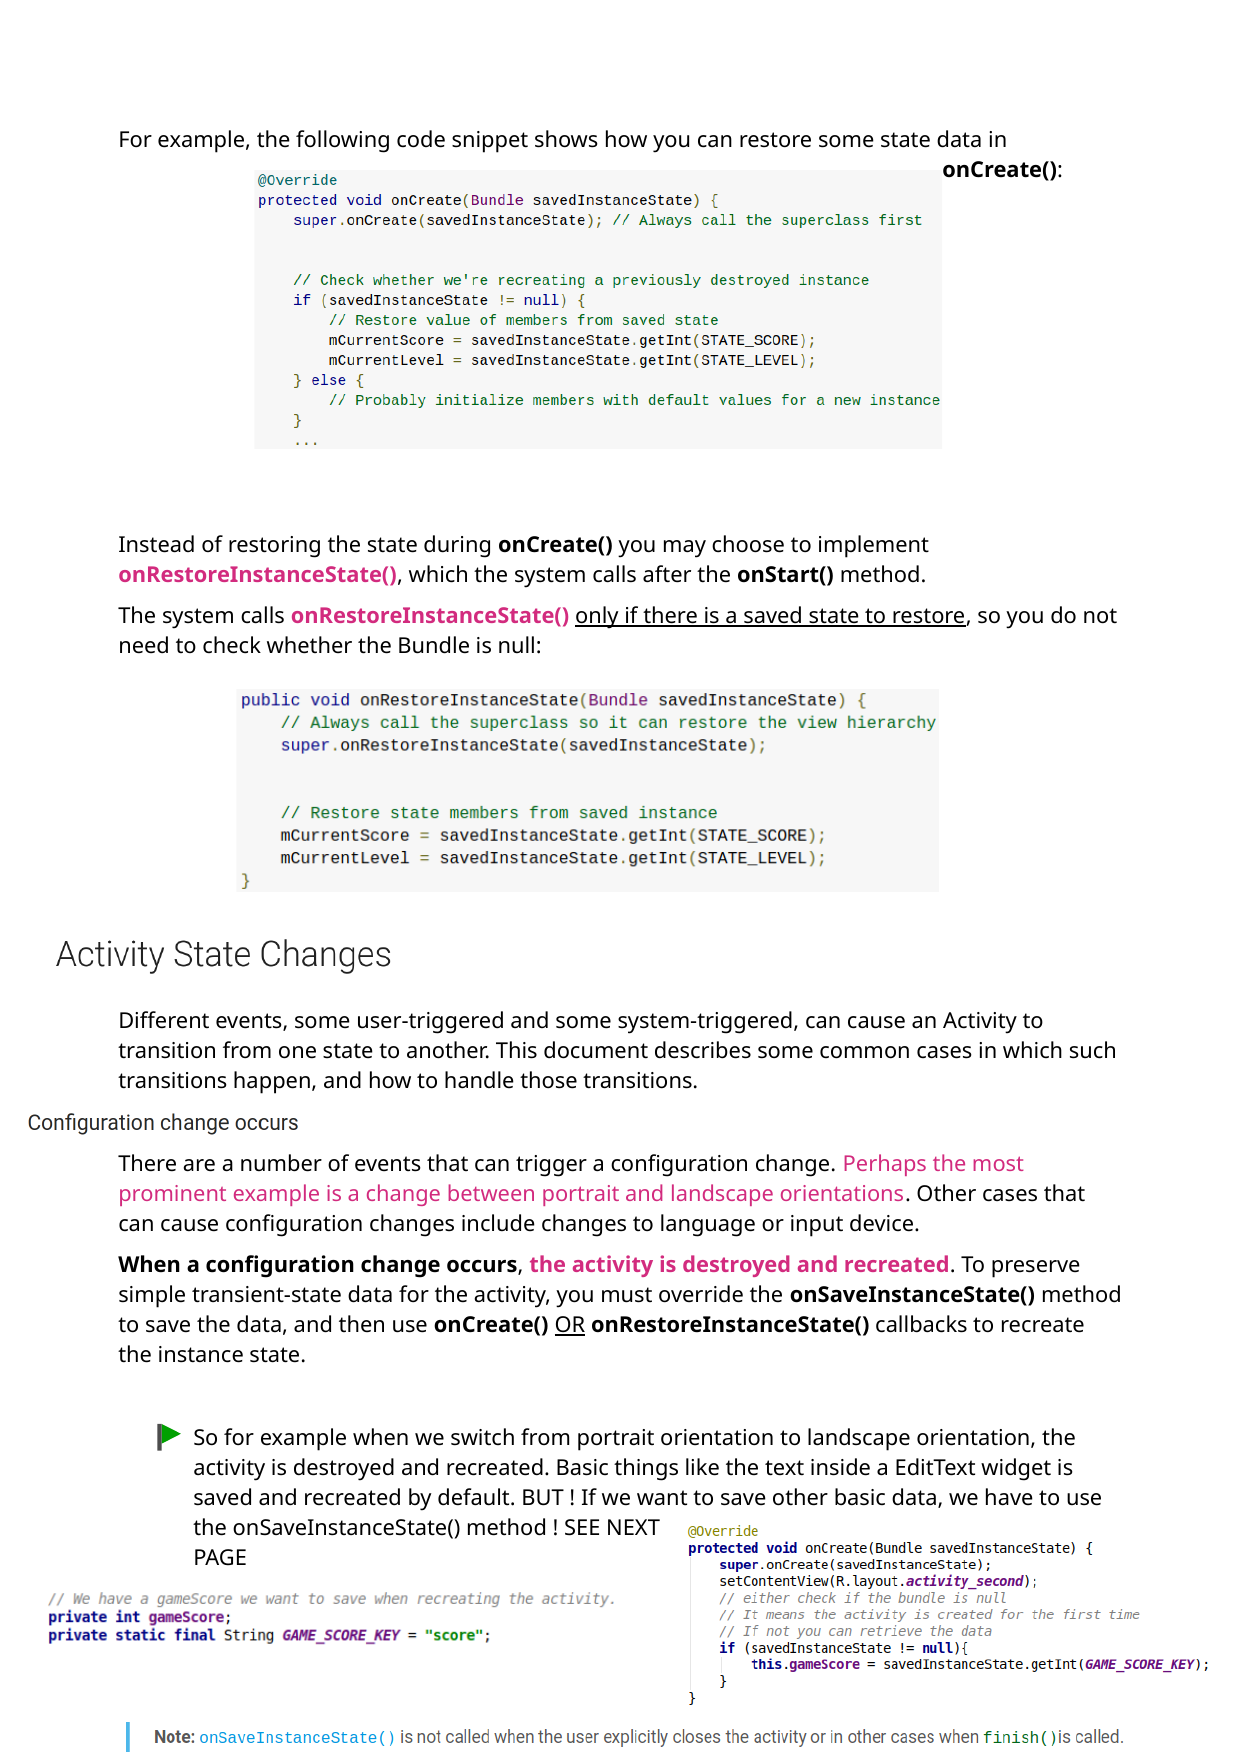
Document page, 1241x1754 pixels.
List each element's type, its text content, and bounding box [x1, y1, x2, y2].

picture [685, 1522, 1210, 1706]
text Different events, some user-triggered and some system-triggered, can cause an Activity to transition from one state to another. This document describes some common cases in which such transitions happen, and how to handle those transitions. [118, 1005, 1122, 1094]
picture [26, 1112, 299, 1136]
picture [236, 689, 939, 892]
text Instead of restoring the state during onCreate() you may choose to implement onRestoreInstanceState(), which the system calls after the onStart() method. [118, 529, 1122, 588]
picture [254, 170, 943, 449]
picture [121, 1719, 1126, 1754]
text The system calls onRestoreInstanceState() only if there is a saved state to restore, so you do not need to check whether the Bundle is null: [118, 600, 1122, 660]
list So for example when we switch from portrait orientation to landscape orientation, the activity is destroyed and recreated. Basic things like the text inside a EditText widget is saved and recreated by default. BUT ! If we want to save other basic data, we have to use the onSaveInstanceState() method ! SEE NEXT PAGE [156, 1422, 1122, 1572]
picture [54, 938, 392, 975]
text For example, the following code snippet shows how you can restore some state data in onCreate(): [118, 124, 1122, 184]
picture [44, 1590, 618, 1649]
text There are a number of events that can trigger a configuration change. Perhaps the most prominent example is a change between portrait and landscape orientations. Other cases that can cause configuration changes include changes to language or input device. [118, 1148, 1122, 1237]
text When a configuration change occurs, the activity is destroyed and recreated. To preserve simple transient-state data for the activity, you must override the onSaveInstanceState() method to save the data, and then use onCreate() OR onRestoreInstanceState() callbacks to recreate the instance state. [118, 1249, 1122, 1368]
